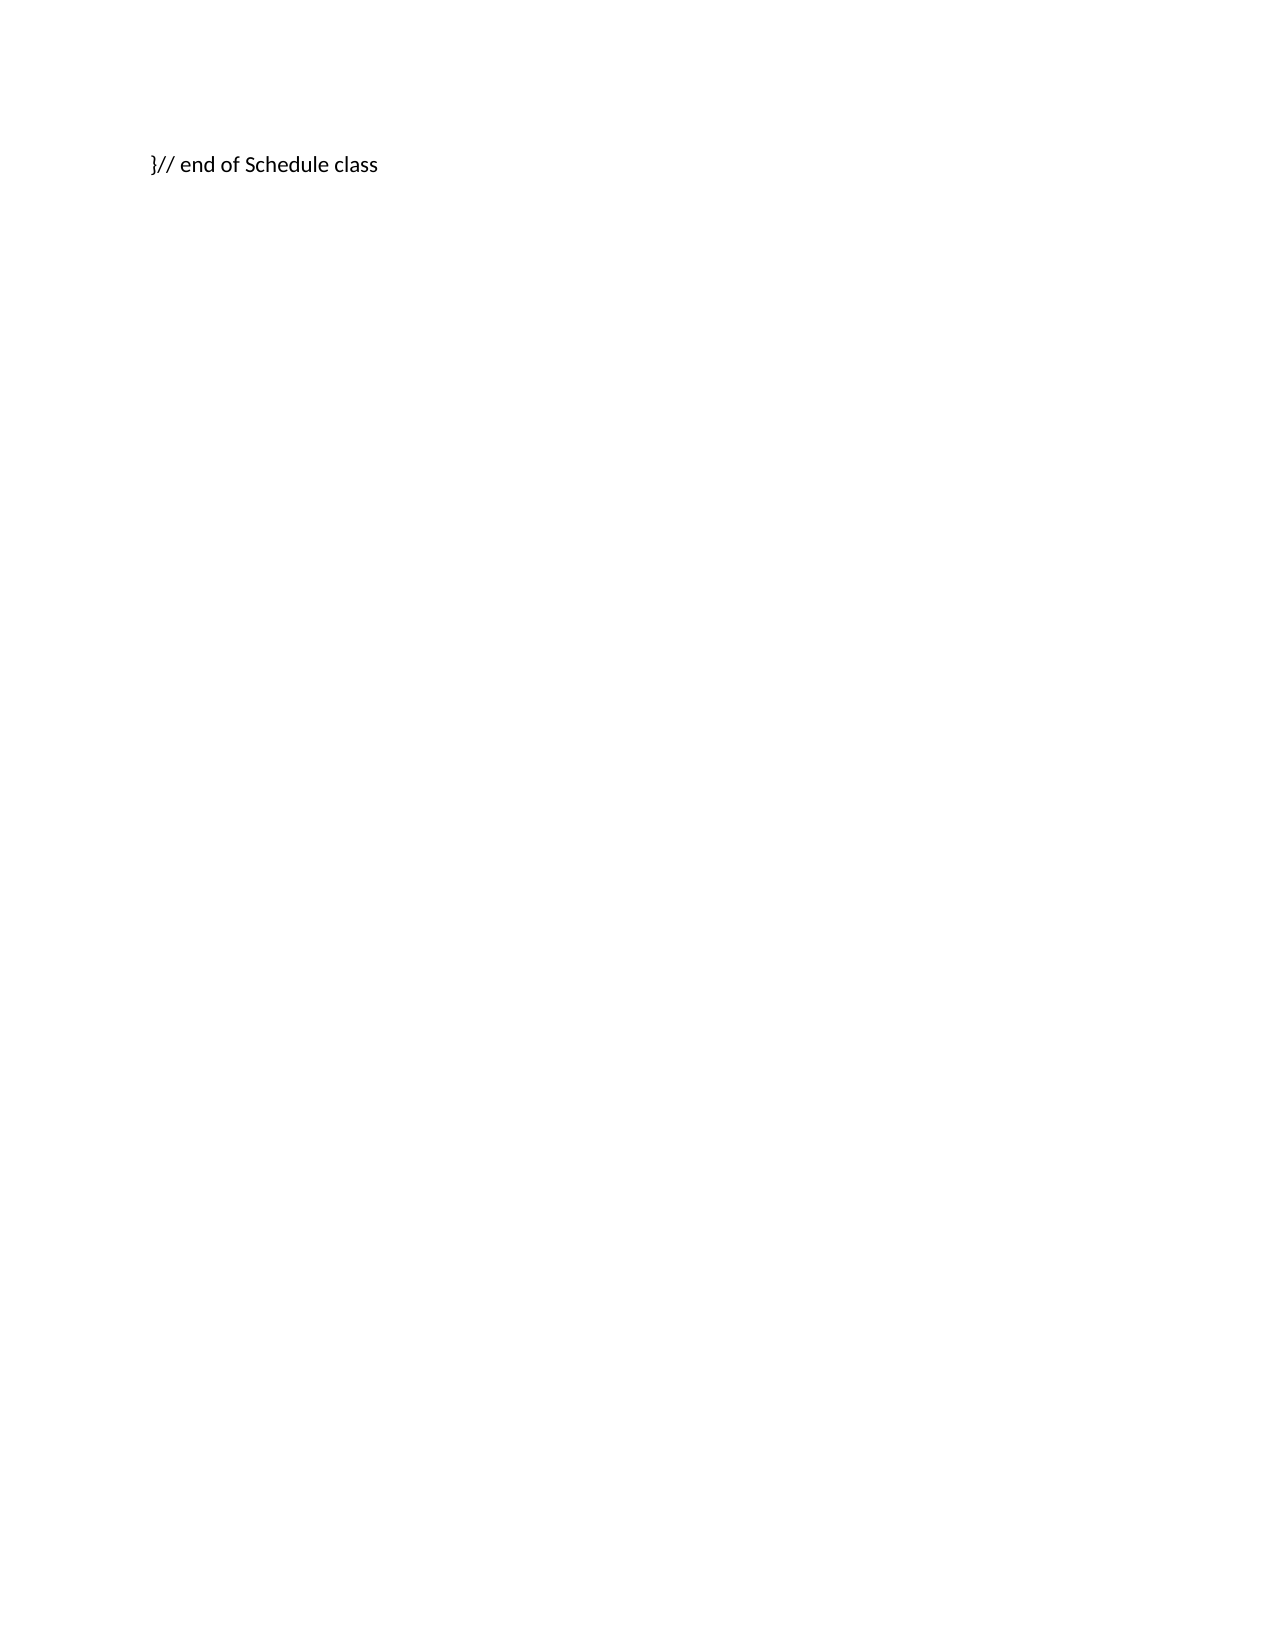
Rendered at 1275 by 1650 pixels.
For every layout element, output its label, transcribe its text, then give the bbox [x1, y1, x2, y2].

text }// end of Schedule class [150, 150, 1125, 210]
